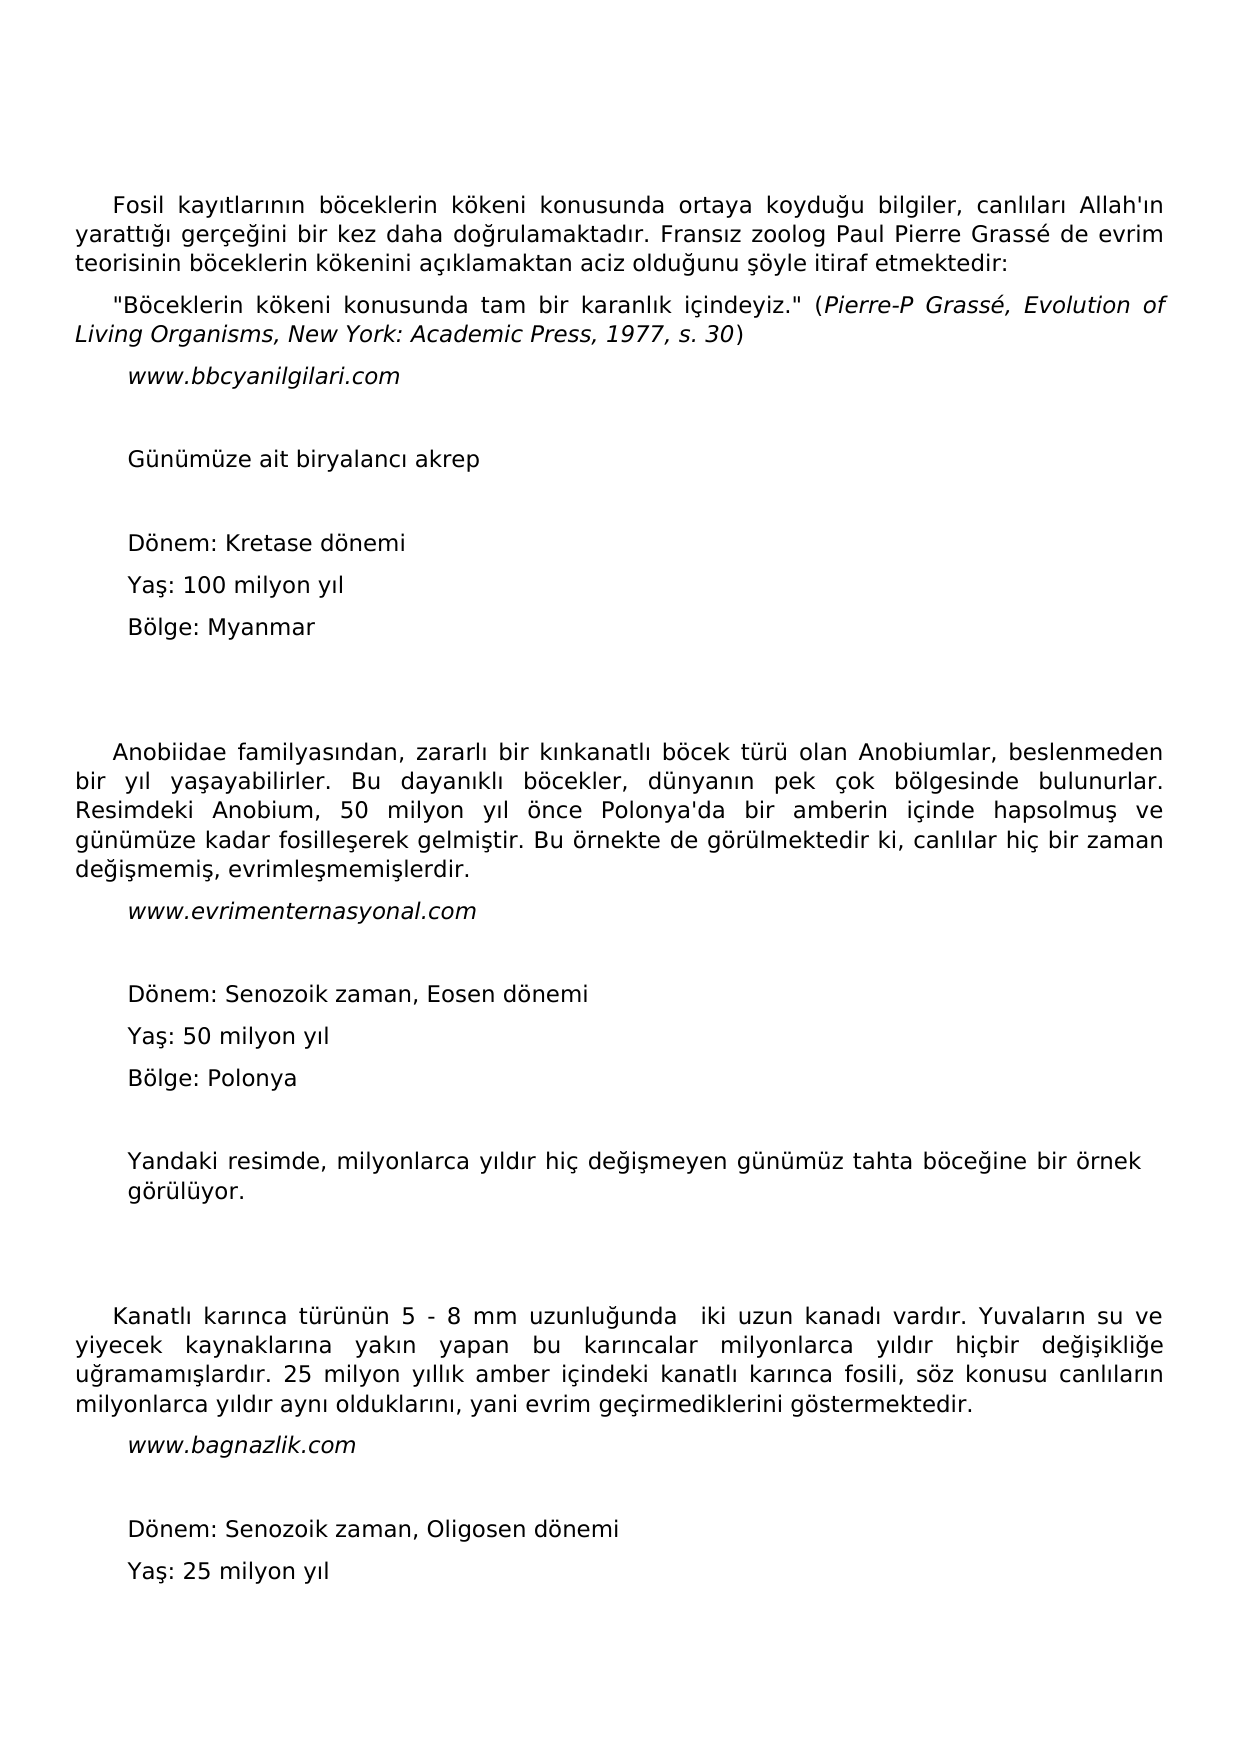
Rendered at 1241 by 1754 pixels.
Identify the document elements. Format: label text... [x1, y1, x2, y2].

text Günümüze ait biryalancı akrep [127, 447, 1143, 473]
text Dönem: Kretase dönemi [127, 530, 1143, 557]
text "Böceklerin kökeni konusunda tam bir karanlık içindeyiz." (Pierre-P Grassé, Evolution of Living Organisms, New York: Academic Press, 1977, s. 30) [75, 292, 1165, 348]
text Yaş: 50 milyon yıl [127, 1023, 1143, 1050]
text Dönem: Senozoik zaman, Oligosen dönemi [127, 1516, 1143, 1543]
text Fosil kayıtlarının böceklerin kökeni konusunda ortaya koyduğu bilgiler, canlıları Allah'ın yarattığı gerçeğini bir kez daha doğrulamaktadır. Fransız zoolog Paul Pierre Grassé de evrim teorisinin böceklerin kökenini açıklamaktan aciz olduğunu şöyle itiraf etmektedir: [75, 192, 1165, 277]
text Bölge: Polonya [127, 1065, 1143, 1092]
text Yaş: 100 milyon yıl [127, 572, 1143, 599]
text www.bagnazlik.com [127, 1433, 1143, 1459]
text Bölge: Myanmar [127, 614, 1143, 640]
text www.bbcyanilgilari.com [127, 363, 1143, 390]
text Anobiidae familyasından, zararlı bir kınkanatlı böcek türü olan Anobiumlar, beslenmeden bir yıl yaşayabilirler. Bu dayanıklı böcekler, dünyanın pek çok bölgesinde bulunurlar. Resimdeki Anobium, 50 milyon yıl önce Polonya'da bir amberin içinde hapsolmuş ve günümüze kadar fosilleşerek gelmiştir. Bu örnekte de görülmektedir ki, canlılar hiç bir zaman değişmemiş, evrimleşmemişlerdir. [75, 739, 1165, 883]
text Dönem: Senozoik zaman, Eosen dönemi [127, 981, 1143, 1008]
text Kanatlı karınca türünün 5 - 8 mm uzunluğunda iki uzun kanadı vardır. Yuvaların su ve yiyecek kaynaklarına yakın yapan bu karıncalar milyonlarca yıldır hiçbir değişikliğe uğramamışlardır. 25 milyon yıllık amber içindeki kanatlı karınca fosili, söz konusu canlıların milyonlarca yıldır aynı olduklarını, yani evrim geçirmediklerini göstermektedir. [75, 1303, 1165, 1418]
text www.evrimenternasyonal.com [127, 898, 1143, 924]
text Yandaki resimde, milyonlarca yıldır hiç değişmeyen günümüz tahta böceğine bir örnek görülüyor. [127, 1148, 1143, 1204]
text Yaş: 25 milyon yıl [127, 1558, 1143, 1585]
